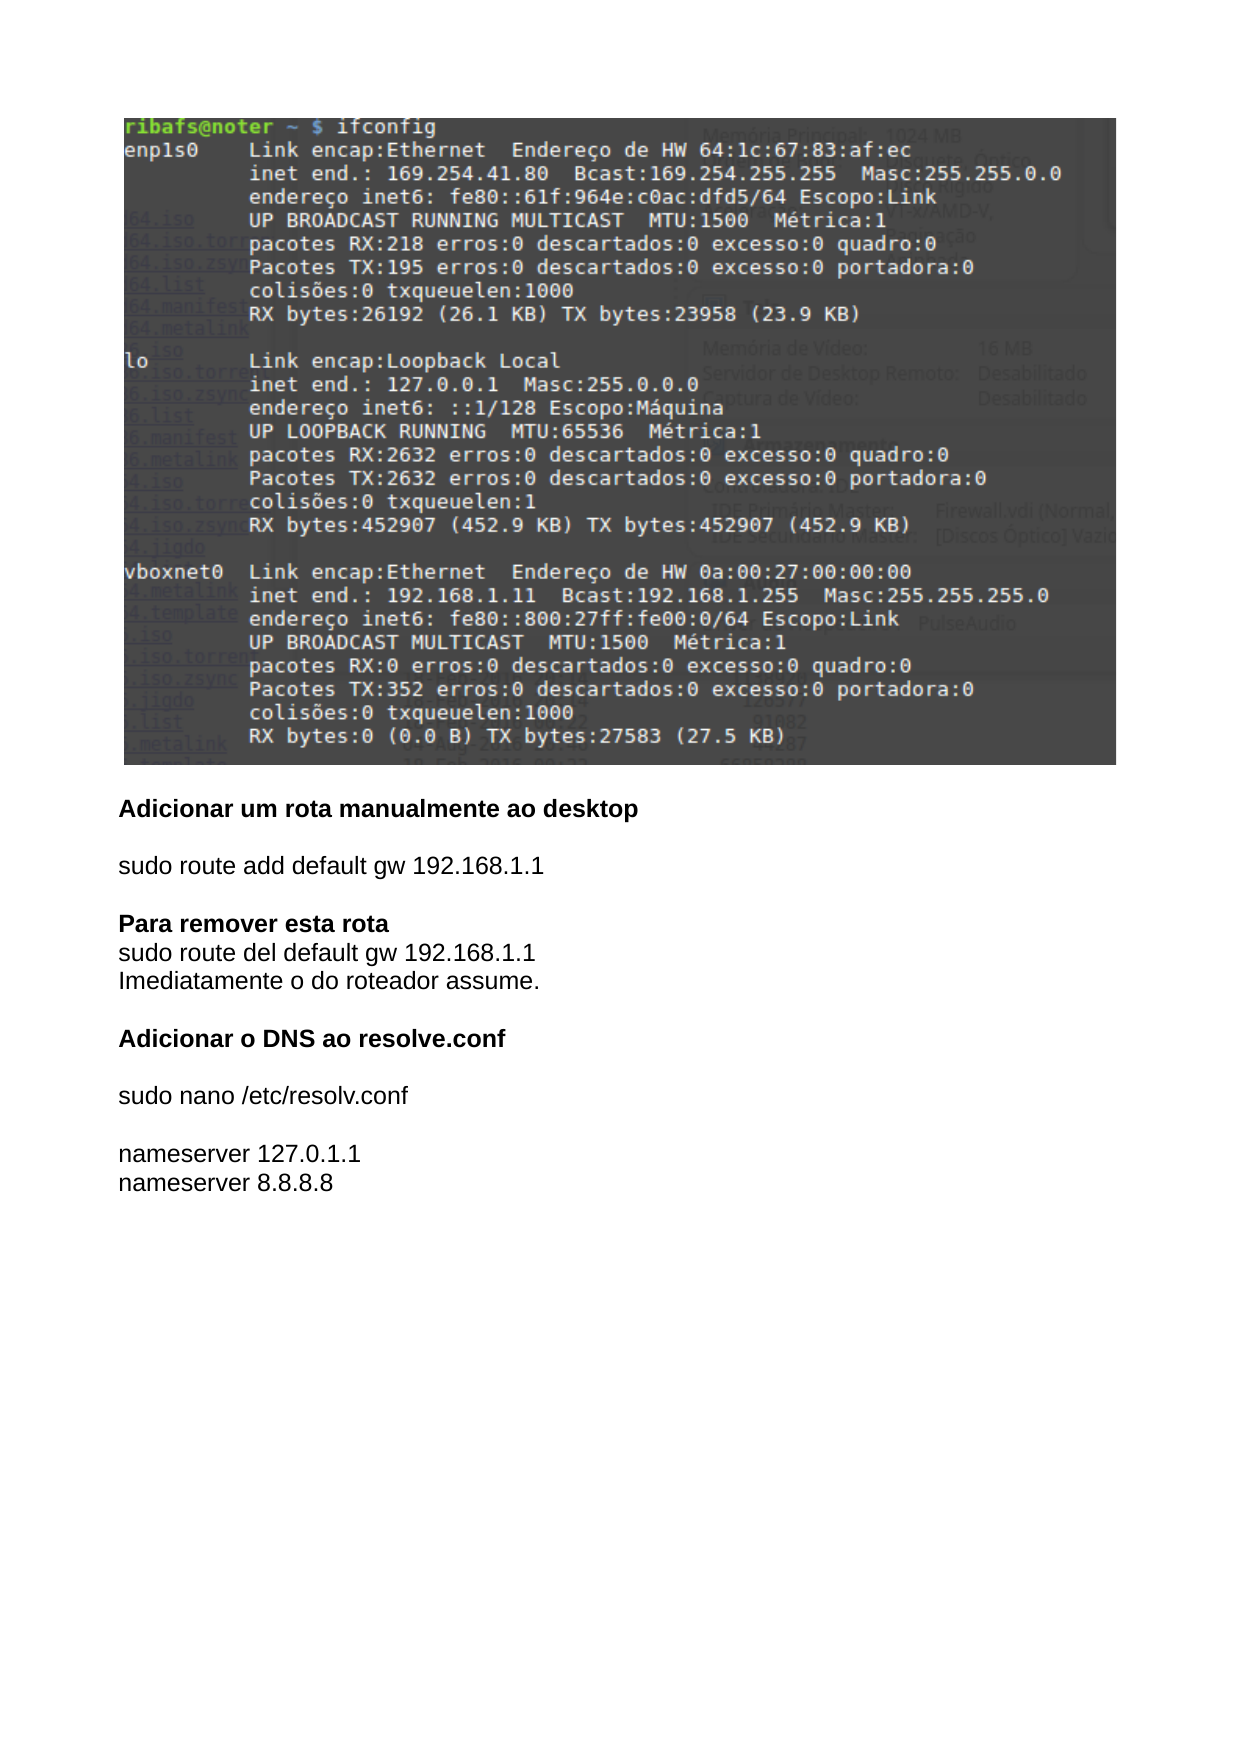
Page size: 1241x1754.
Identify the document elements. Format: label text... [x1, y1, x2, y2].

text Adicionar o DNS ao resolve.conf [118, 1024, 1122, 1052]
text Adicionar um rota manualmente ao desktop [118, 794, 1122, 822]
text Imediatamente o do roteador assume. [118, 966, 1122, 995]
text nameserver 8.8.8.8 [118, 1167, 1122, 1196]
picture [124, 118, 1117, 765]
text Para remover esta rota [118, 909, 1122, 937]
text sudo route del default gw 192.168.1.1 [118, 937, 1122, 966]
text sudo route add default gw 192.168.1.1 [118, 851, 1122, 880]
text sudo nano /etc/resolv.conf [118, 1081, 1122, 1110]
text nameserver 127.0.1.1 [118, 1139, 1122, 1167]
